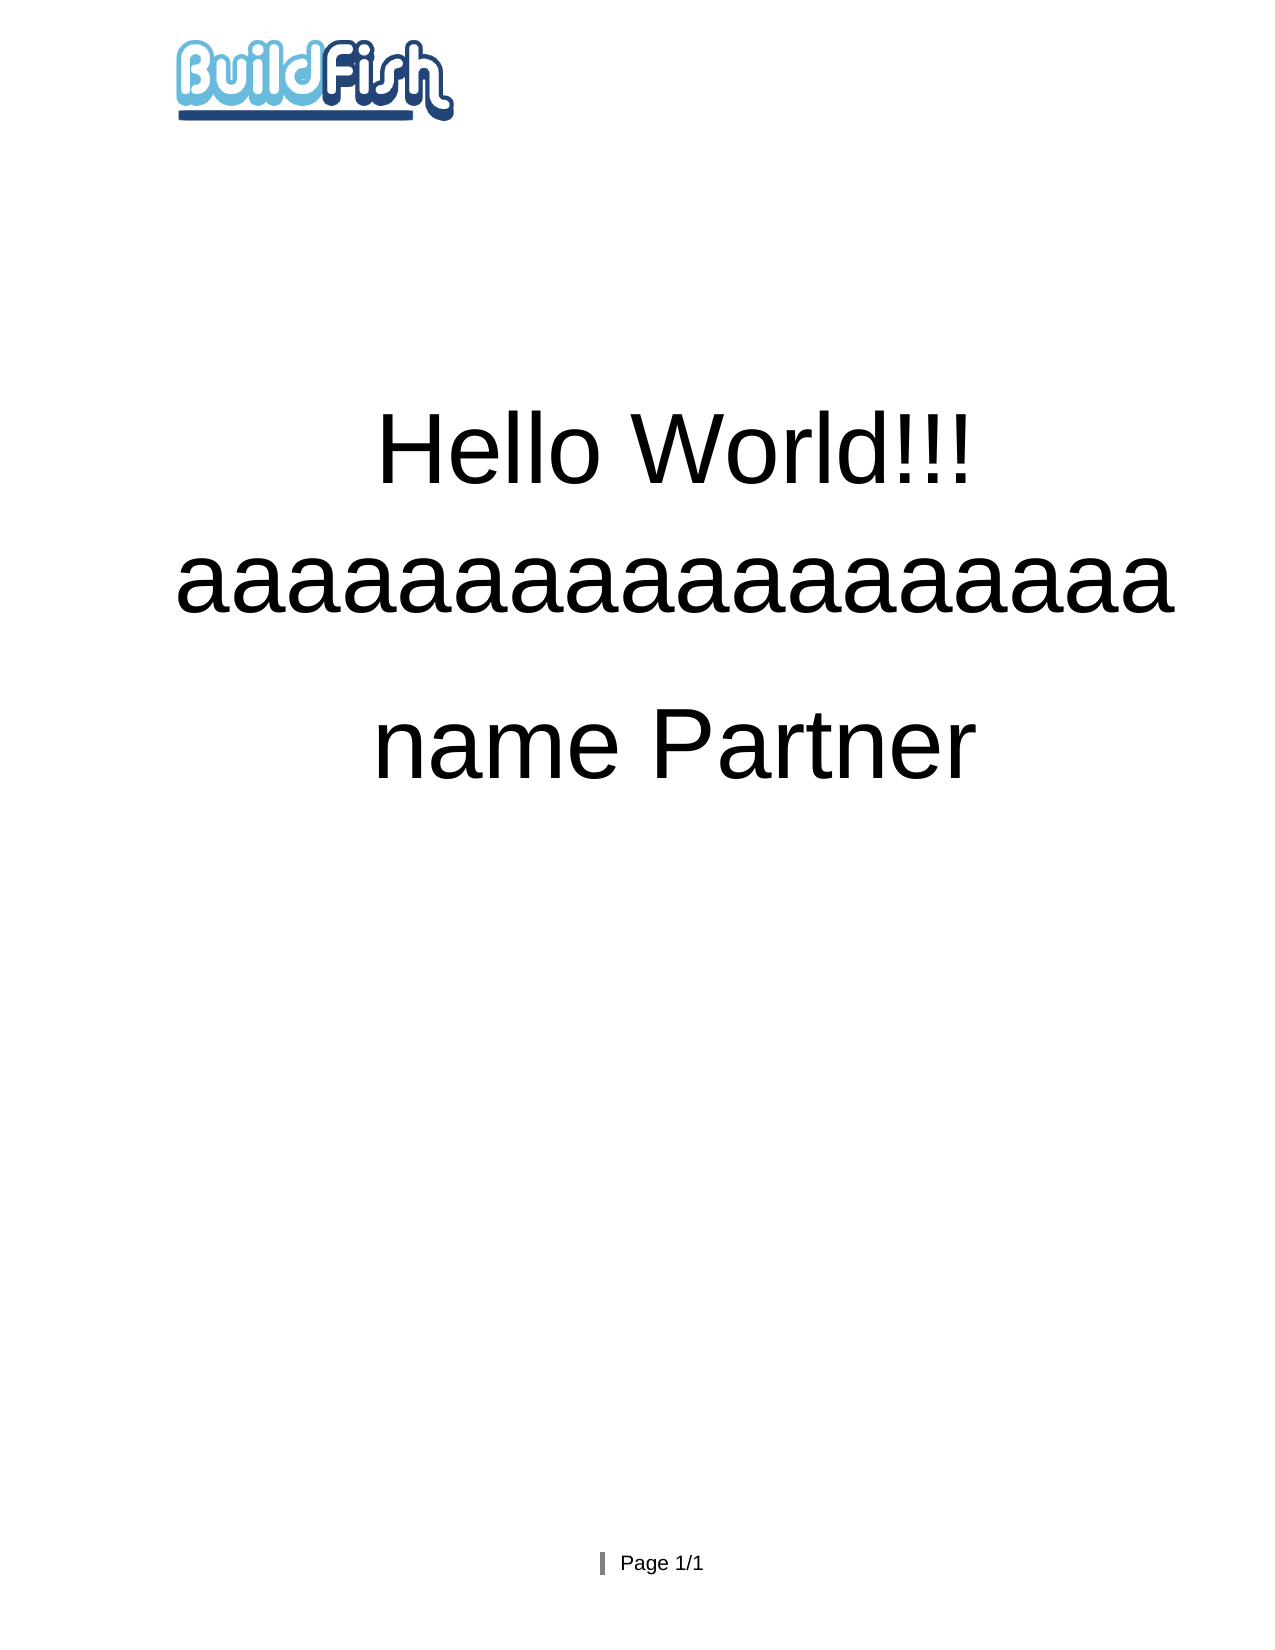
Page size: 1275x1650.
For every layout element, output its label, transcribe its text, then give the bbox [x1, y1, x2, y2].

text Hello World!!!aaaaaaaaaaaaaaaaaa [150, 393, 1200, 633]
picture [168, 18, 460, 142]
text name Partner [150, 688, 1200, 799]
